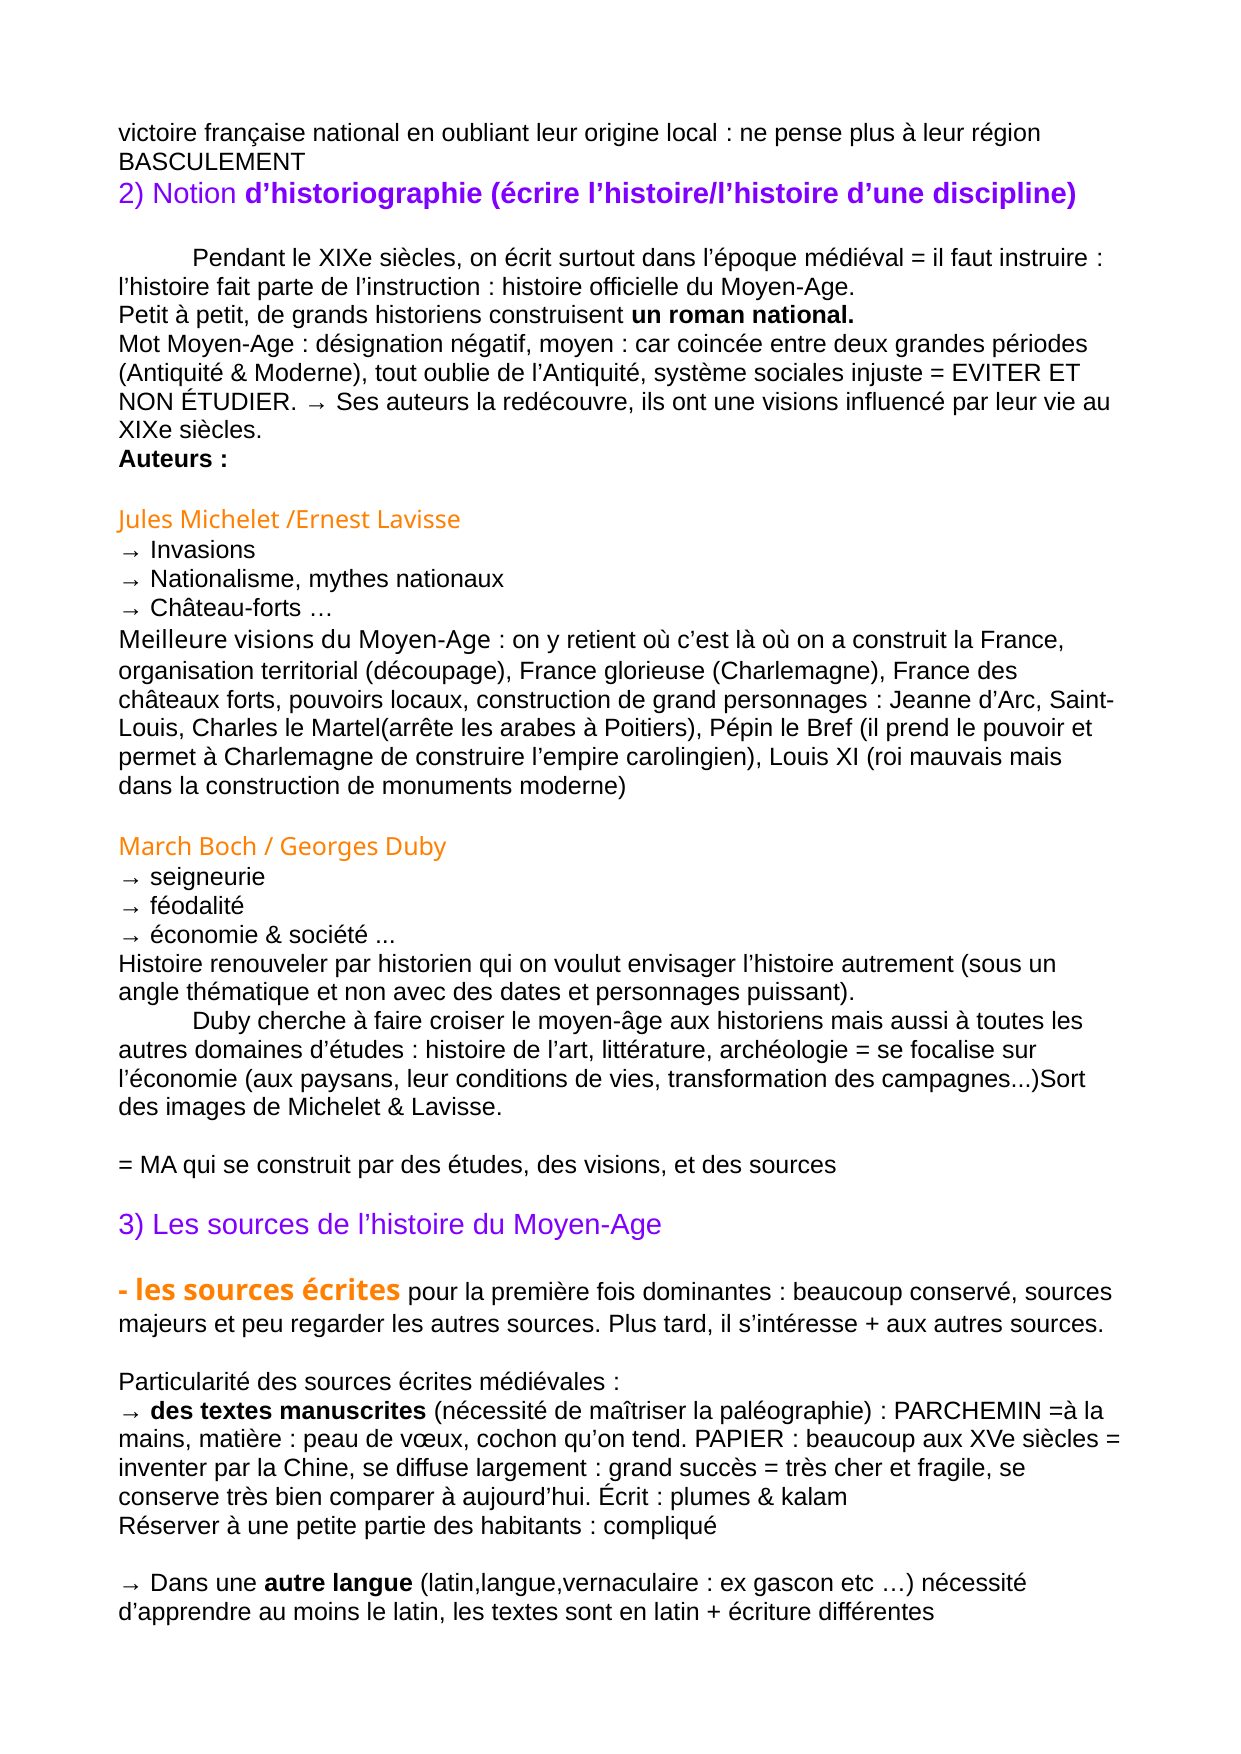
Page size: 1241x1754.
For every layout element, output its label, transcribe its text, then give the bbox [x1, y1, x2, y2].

text March Boch / Georges Duby [118, 828, 1122, 862]
text → Château-forts … [118, 593, 1122, 622]
text Particularité des sources écrites médiévales : [118, 1367, 1122, 1396]
text = MA qui se construit par des études, des visions, et des sources [118, 1150, 1122, 1179]
text Jules Michelet /Ernest Lavisse [118, 501, 1122, 536]
text Histoire renouveler par historien qui on voulut envisager l’histoire autrement (sous un angle thématique et non avec des dates et personnages puissant). [118, 949, 1122, 1006]
text → économie & société ... [118, 920, 1122, 949]
text Mot Moyen-Age : désignation négatif, moyen : car coincée entre deux grandes périodes (Antiquité & Moderne), tout oublie de l’Antiquité, système sociales injuste = EVITER ET NON ÉTUDIER. → Ses auteurs la redécouvre, ils ont une visions influencé par leur vie au XIXe siècles. [118, 329, 1122, 444]
text Meilleure visions du Moyen-Age : on y retient où c’est là où on a construit la France, organisation territorial (découpage), France glorieuse (Charlemagne), France des châteaux forts, pouvoirs locaux, construction de grand personnages : Jeanne d’Arc, Saint-Louis, Charles le Martel(arrête les arabes à Poitiers), Pépin le Bref (il prend le pouvoir et permet à Charlemagne de construire l’empire carolingien), Louis XI (roi mauvais mais dans la construction de monuments moderne) [118, 622, 1122, 799]
text 2) Notion d’historiographie (écrire l’histoire/l’histoire d’une discipline) [118, 176, 1122, 209]
text Auteurs : [118, 444, 1122, 473]
text → Dans une autre langue (latin,langue,vernaculaire : ex gascon etc …) nécessité d’apprendre au moins le latin, les textes sont en latin + écriture différentes [118, 1568, 1122, 1626]
text - les sources écrites pour la première fois dominantes : beaucoup conservé, sources majeurs et peu regarder les autres sources. Plus tard, il s’intéresse + aux autres sources. [118, 1270, 1122, 1338]
text Petit à petit, de grands historiens construisent un roman national. [118, 300, 1122, 329]
text → Nationalisme, mythes nationaux [118, 564, 1122, 593]
text Duby cherche à faire croiser le moyen-âge aux historiens mais aussi à toutes les autres domaines d’études : histoire de l’art, littérature, archéologie = se focalise sur l’économie (aux paysans, leur conditions de vies, transformation des campagnes...)Sort des images de Michelet & Lavisse. [118, 1006, 1122, 1121]
text → seigneurie [118, 862, 1122, 891]
text Réserver à une petite partie des habitants : compliqué [118, 1511, 1122, 1539]
text → féodalité [118, 891, 1122, 920]
text → Invasions [118, 536, 1122, 564]
text victoire française national en oubliant leur origine local : ne pense plus à leur région BASCULEMENT [118, 118, 1122, 176]
text 3) Les sources de l’histoire du Moyen-Age [118, 1207, 1122, 1241]
text Pendant le XIXe siècles, on écrit surtout dans l’époque médiéval = il faut instruire : l’histoire fait parte de l’instruction : histoire officielle du Moyen-Age. [118, 243, 1122, 300]
text → des textes manuscrites (nécessité de maîtriser la paléographie) : PARCHEMIN =à la mains, matière : peau de vœux, cochon qu’on tend. PAPIER : beaucoup aux XVe siècles = inventer par la Chine, se diffuse largement : grand succès = très cher et fragile, se conserve très bien comparer à aujourd’hui. Écrit : plumes & kalam [118, 1396, 1122, 1511]
